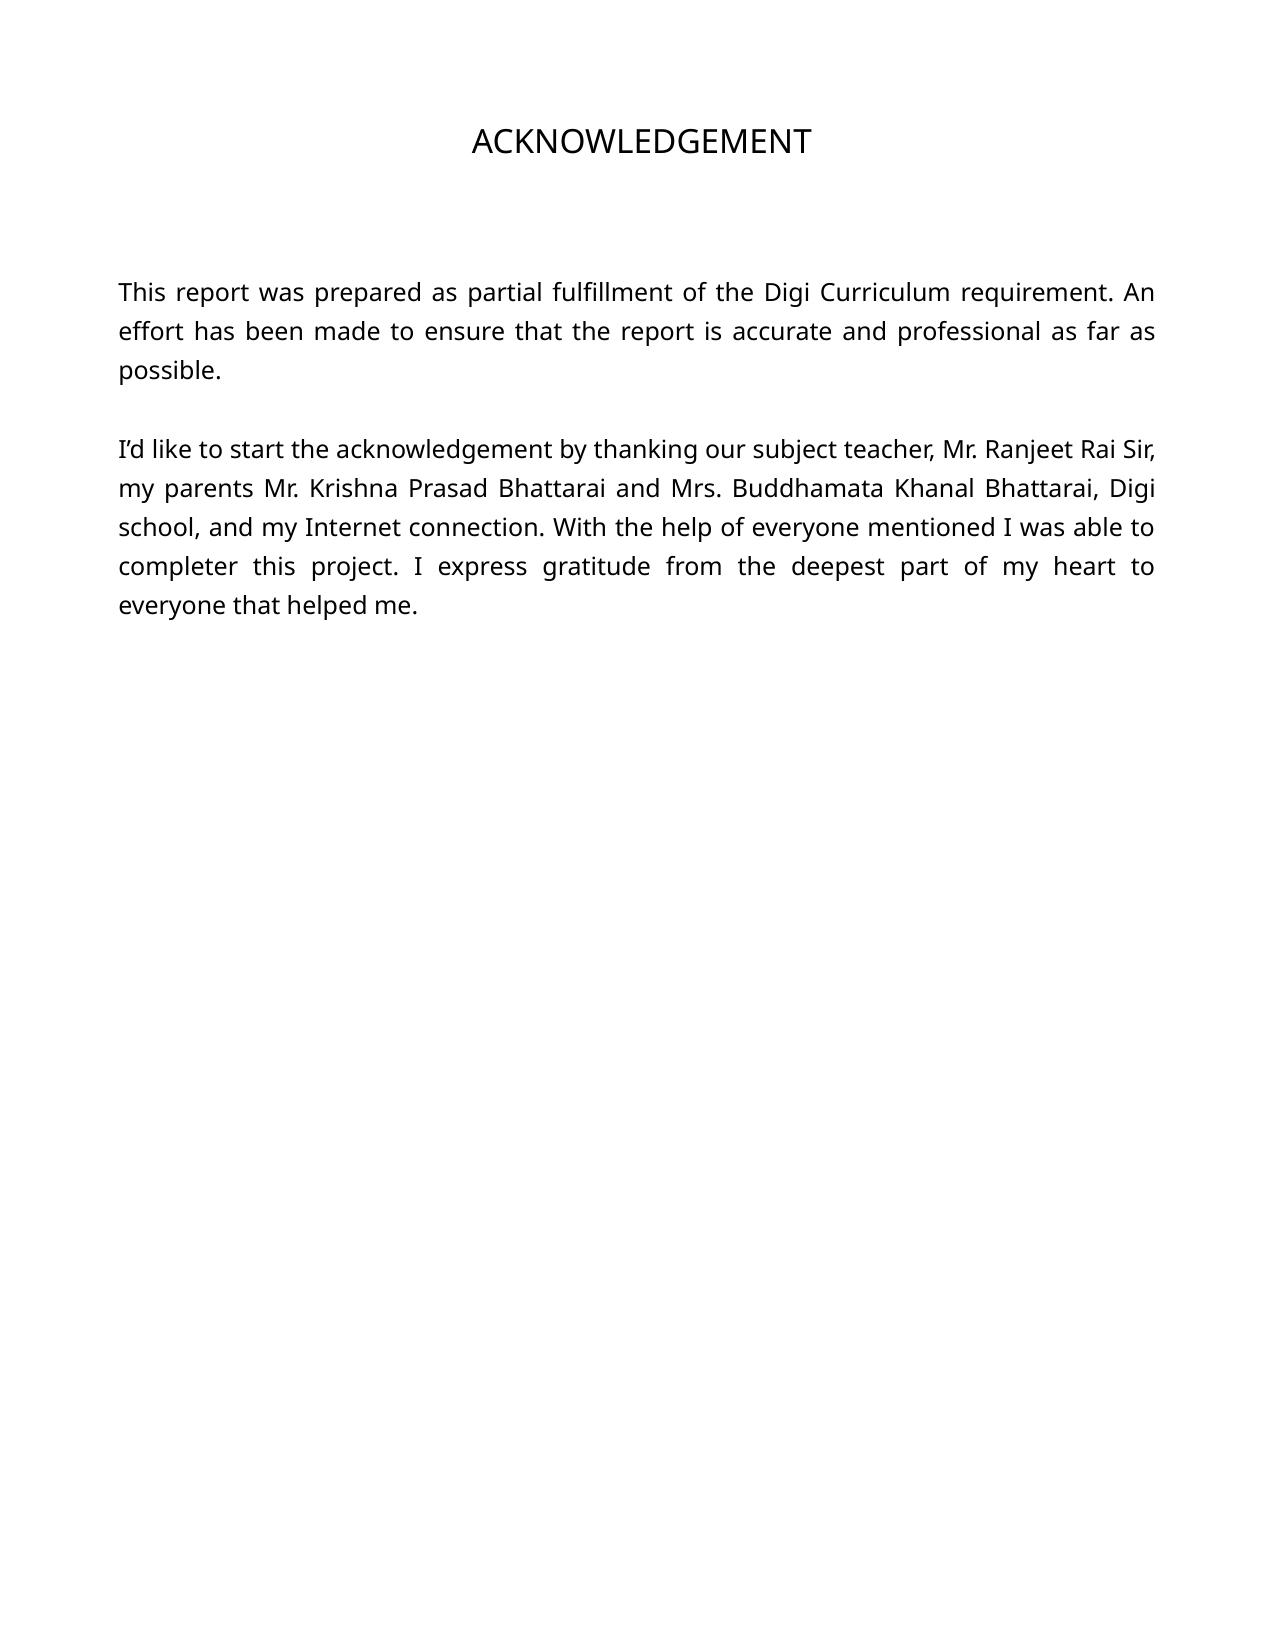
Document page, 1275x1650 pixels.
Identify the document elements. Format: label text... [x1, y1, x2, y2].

text This report was prepared as partial fulfillment of the Digi Curriculum requirement. An effort has been made to ensure that the report is accurate and professional as far as possible. [118, 275, 1157, 387]
text ACKNOWLEDGEMENT [118, 118, 1157, 163]
text I’d like to start the acknowledgement by thanking our subject teacher, Mr. Ranjeet Rai Sir, my parents Mr. Krishna Prasad Bhattarai and Mrs. Buddhamata Khanal Bhattarai, Digi school, and my Internet connection. With the help of everyone mentioned I was able to completer this project. I express gratitude from the deepest part of my heart to everyone that helped me. [118, 431, 1157, 622]
